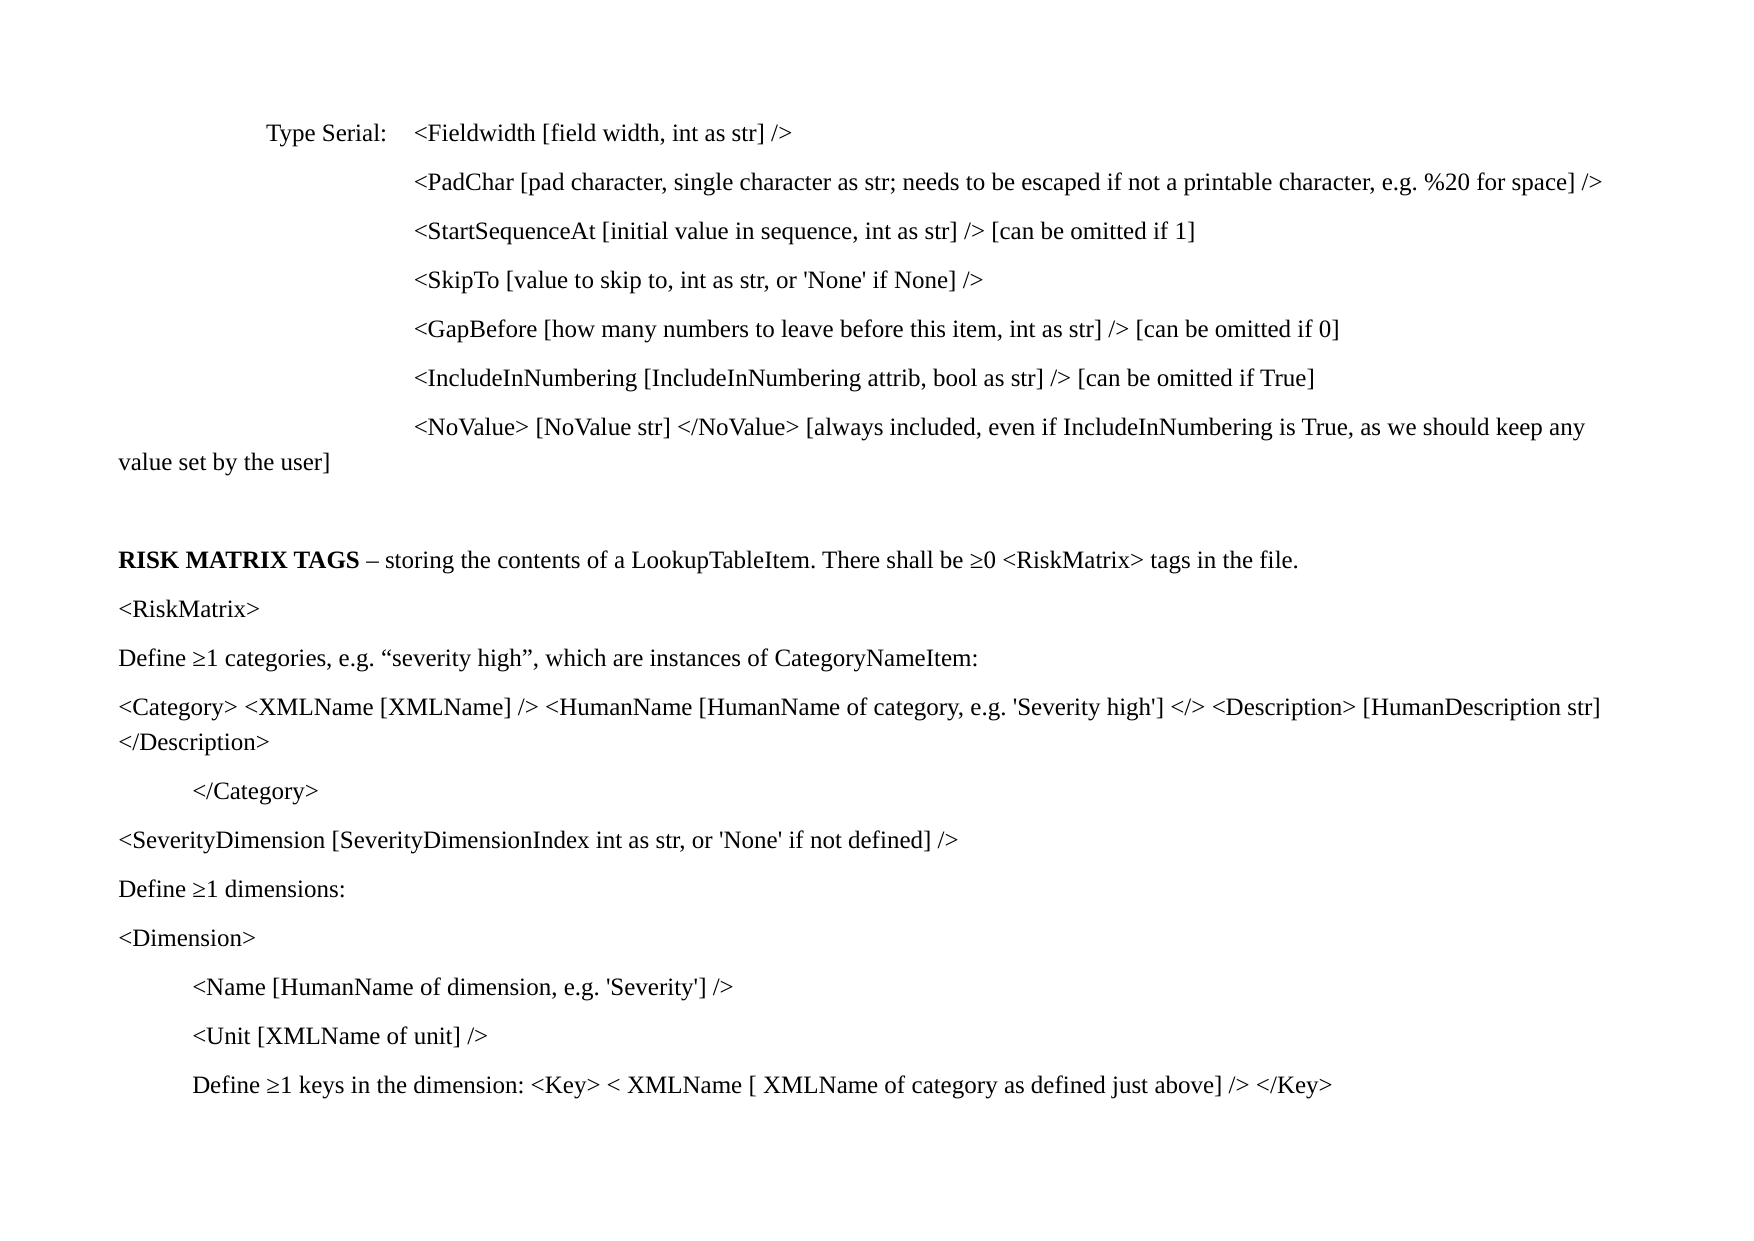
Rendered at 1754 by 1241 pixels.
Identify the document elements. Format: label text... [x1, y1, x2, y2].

text <Unit [XMLName of unit] /> [118, 1021, 1636, 1050]
text <Category> <XMLName [XMLName] /> <HumanName [HumanName of category, e.g. 'Severity high'] </> <Description> [HumanDescription str] </Description> [118, 692, 1636, 756]
text <RiskMatrix> [118, 594, 1636, 623]
text <NoValue> [NoValue str] </NoValue> [always included, even if IncludeInNumbering is True, as we should keep any value set by the user] [118, 412, 1636, 476]
text <StartSequenceAt [initial value in sequence, int as str] /> [can be omitted if 1] [118, 216, 1636, 245]
text <Name [HumanName of dimension, e.g. 'Severity'] /> [118, 972, 1636, 1001]
text <SkipTo [value to skip to, int as str, or 'None' if None] /> [118, 265, 1636, 294]
text </Category> [118, 776, 1636, 804]
text <GapBefore [how many numbers to leave before this item, int as str] /> [can be omitted if 0] [118, 314, 1636, 343]
text Define ≥1 categories, e.g. “severity high”, which are instances of CategoryNameItem: [118, 643, 1636, 672]
text <PadChar [pad character, single character as str; needs to be escaped if not a printable character, e.g. %20 for space] /> [118, 167, 1636, 196]
text RISK MATRIX TAGS – storing the contents of a LookupTableItem. There shall be ≥0 <RiskMatrix> tags in the file. [118, 545, 1636, 574]
text <Dimension> [118, 923, 1636, 952]
text Define ≥1 keys in the dimension: <Key> < XMLName [ XMLName of category as defined just above] /> </Key> [118, 1070, 1636, 1099]
text Type Serial: <Fieldwidth [field width, int as str] /> [118, 118, 1636, 147]
text <SeverityDimension [SeverityDimensionIndex int as str, or 'None' if not defined] /> [118, 825, 1636, 854]
text Define ≥1 dimensions: [118, 874, 1636, 903]
text <IncludeInNumbering [IncludeInNumbering attrib, bool as str] /> [can be omitted if True] [118, 363, 1636, 392]
